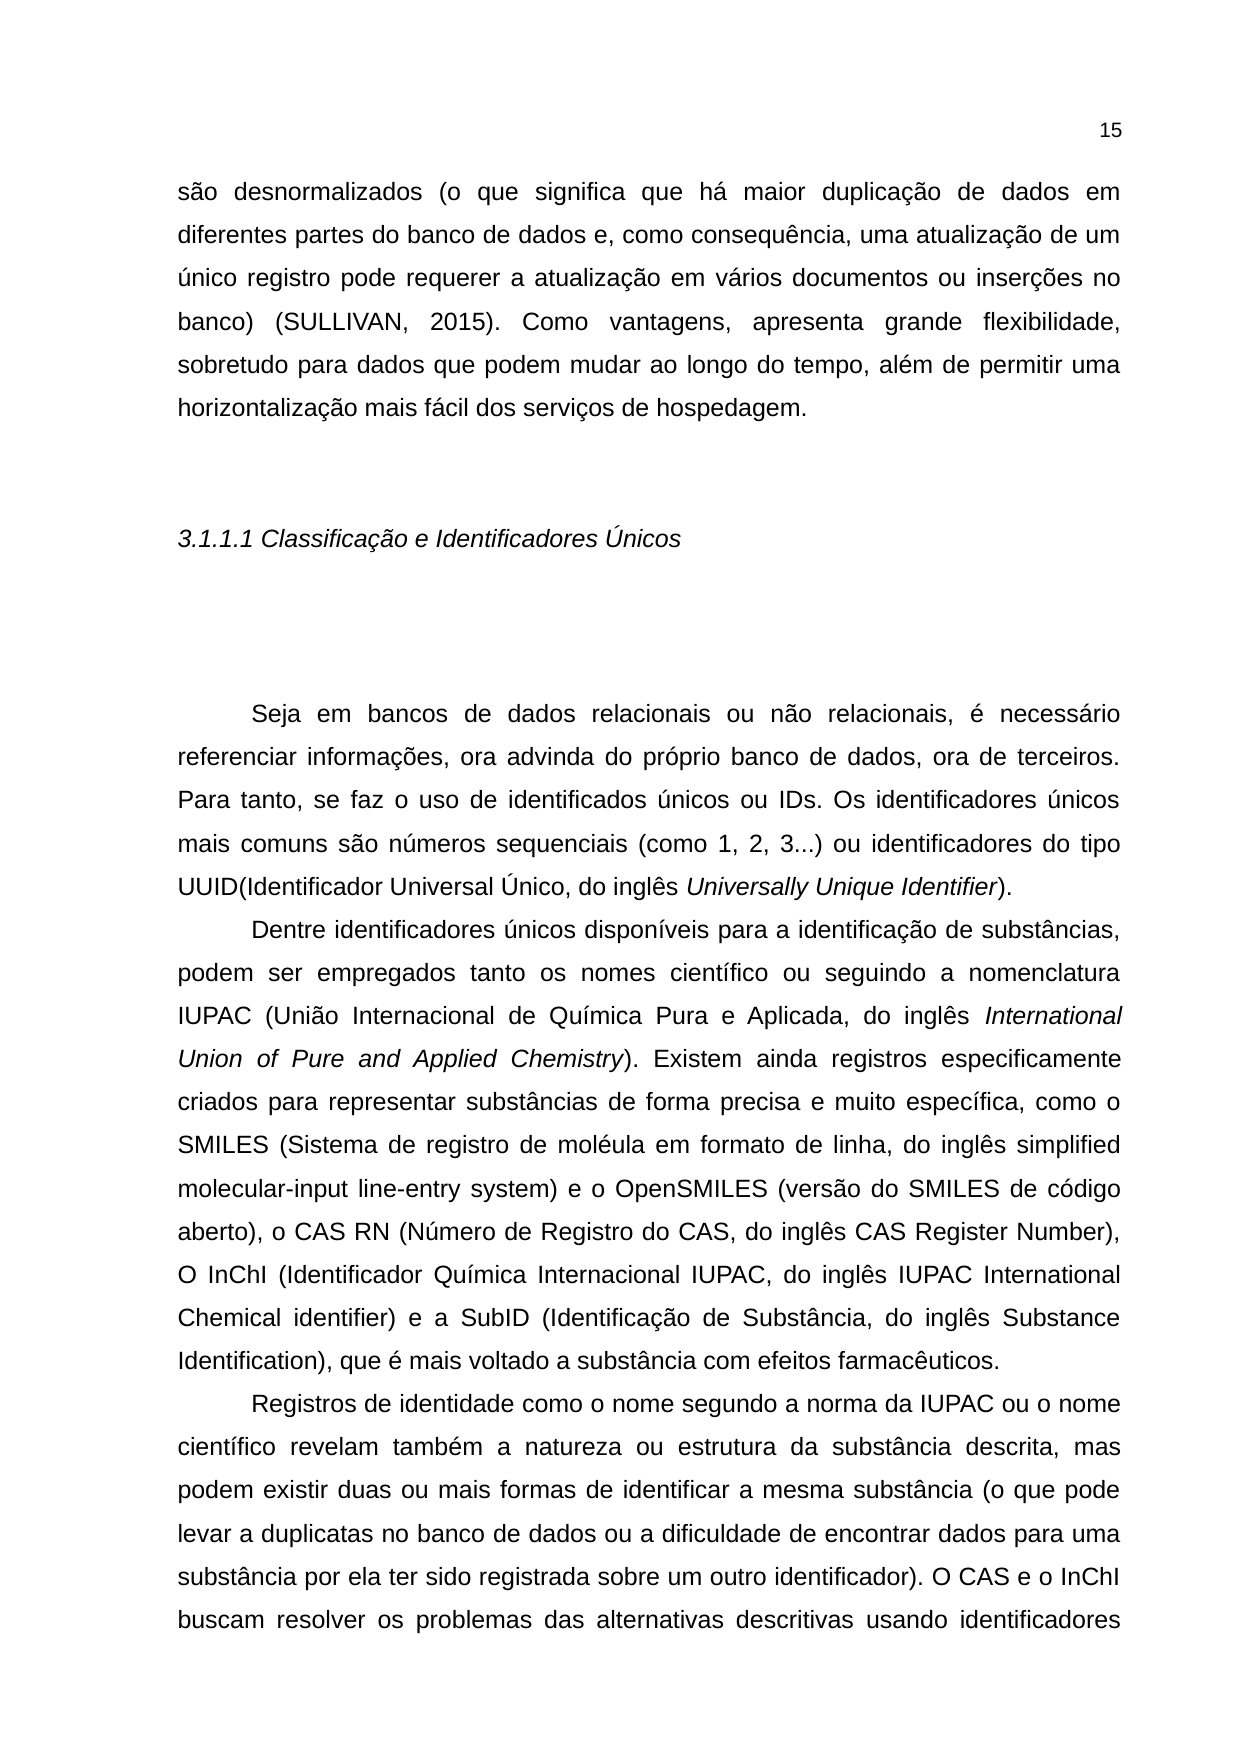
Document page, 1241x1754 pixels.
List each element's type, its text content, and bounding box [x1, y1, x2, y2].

text são desnormalizados (o que significa que há maior duplicação de dados em diferentes partes do banco de dados e, como consequência, uma atualização de um único registro pode requerer a atualização em vários documentos ou inserções no banco) (SULLIVAN, 2015). Como vantagens, apresenta grande flexibilidade, sobretudo para dados que podem mudar ao longo do tempo, além de permitir uma horizontalização mais fácil dos serviços de hospedagem. [177, 177, 1122, 421]
text Dentre identificadores únicos disponíveis para a identificação de substâncias, podem ser empregados tanto os nomes científico ou seguindo a nomenclatura IUPAC (União Internacional de Química Pura e Aplicada, do inglês International Union of Pure and Applied Chemistry). Existem ainda registros especificamente criados para representar substâncias de forma precisa e muito específica, como o SMILES (Sistema de registro de moléula em formato de linha, do inglês simplified molecular-input line-entry system) e o OpenSMILES (versão do SMILES de código aberto), o CAS RN (Número de Registro do CAS, do inglês CAS Register Number), O InChI (Identificador Química Internacional IUPAC, do inglês IUPAC International Chemical identifier) e a SubID (Identificação de Substância, do inglês Substance Identification), que é mais voltado a substância com efeitos farmacêuticos. [177, 915, 1122, 1375]
text Seja em bancos de dados relacionais ou não relacionais, é necessário referenciar informações, ora advinda do próprio banco de dados, ora de terceiros. Para tanto, se faz o uso de identificados únicos ou IDs. Os identificadores únicos mais comuns são números sequenciais (como 1, 2, 3...) ou identificadores do tipo UUID(Identificador Universal Único, do inglês Universally Unique Identifier). [177, 699, 1122, 900]
text Registros de identidade como o nome segundo a norma da IUPAC ou o nome científico revelam também a natureza ou estrutura da substância descrita, mas podem existir duas ou mais formas de identificar a mesma substância (o que pode levar a duplicatas no banco de dados ou a dificuldade de encontrar dados para uma substância por ela ter sido registrada sobre um outro identificador). O CAS e o InChI buscam resolver os problemas das alternativas descritivas usando identificadores [177, 1389, 1122, 1633]
subtitle Classificação e Identificadores Únicos [177, 524, 1122, 553]
